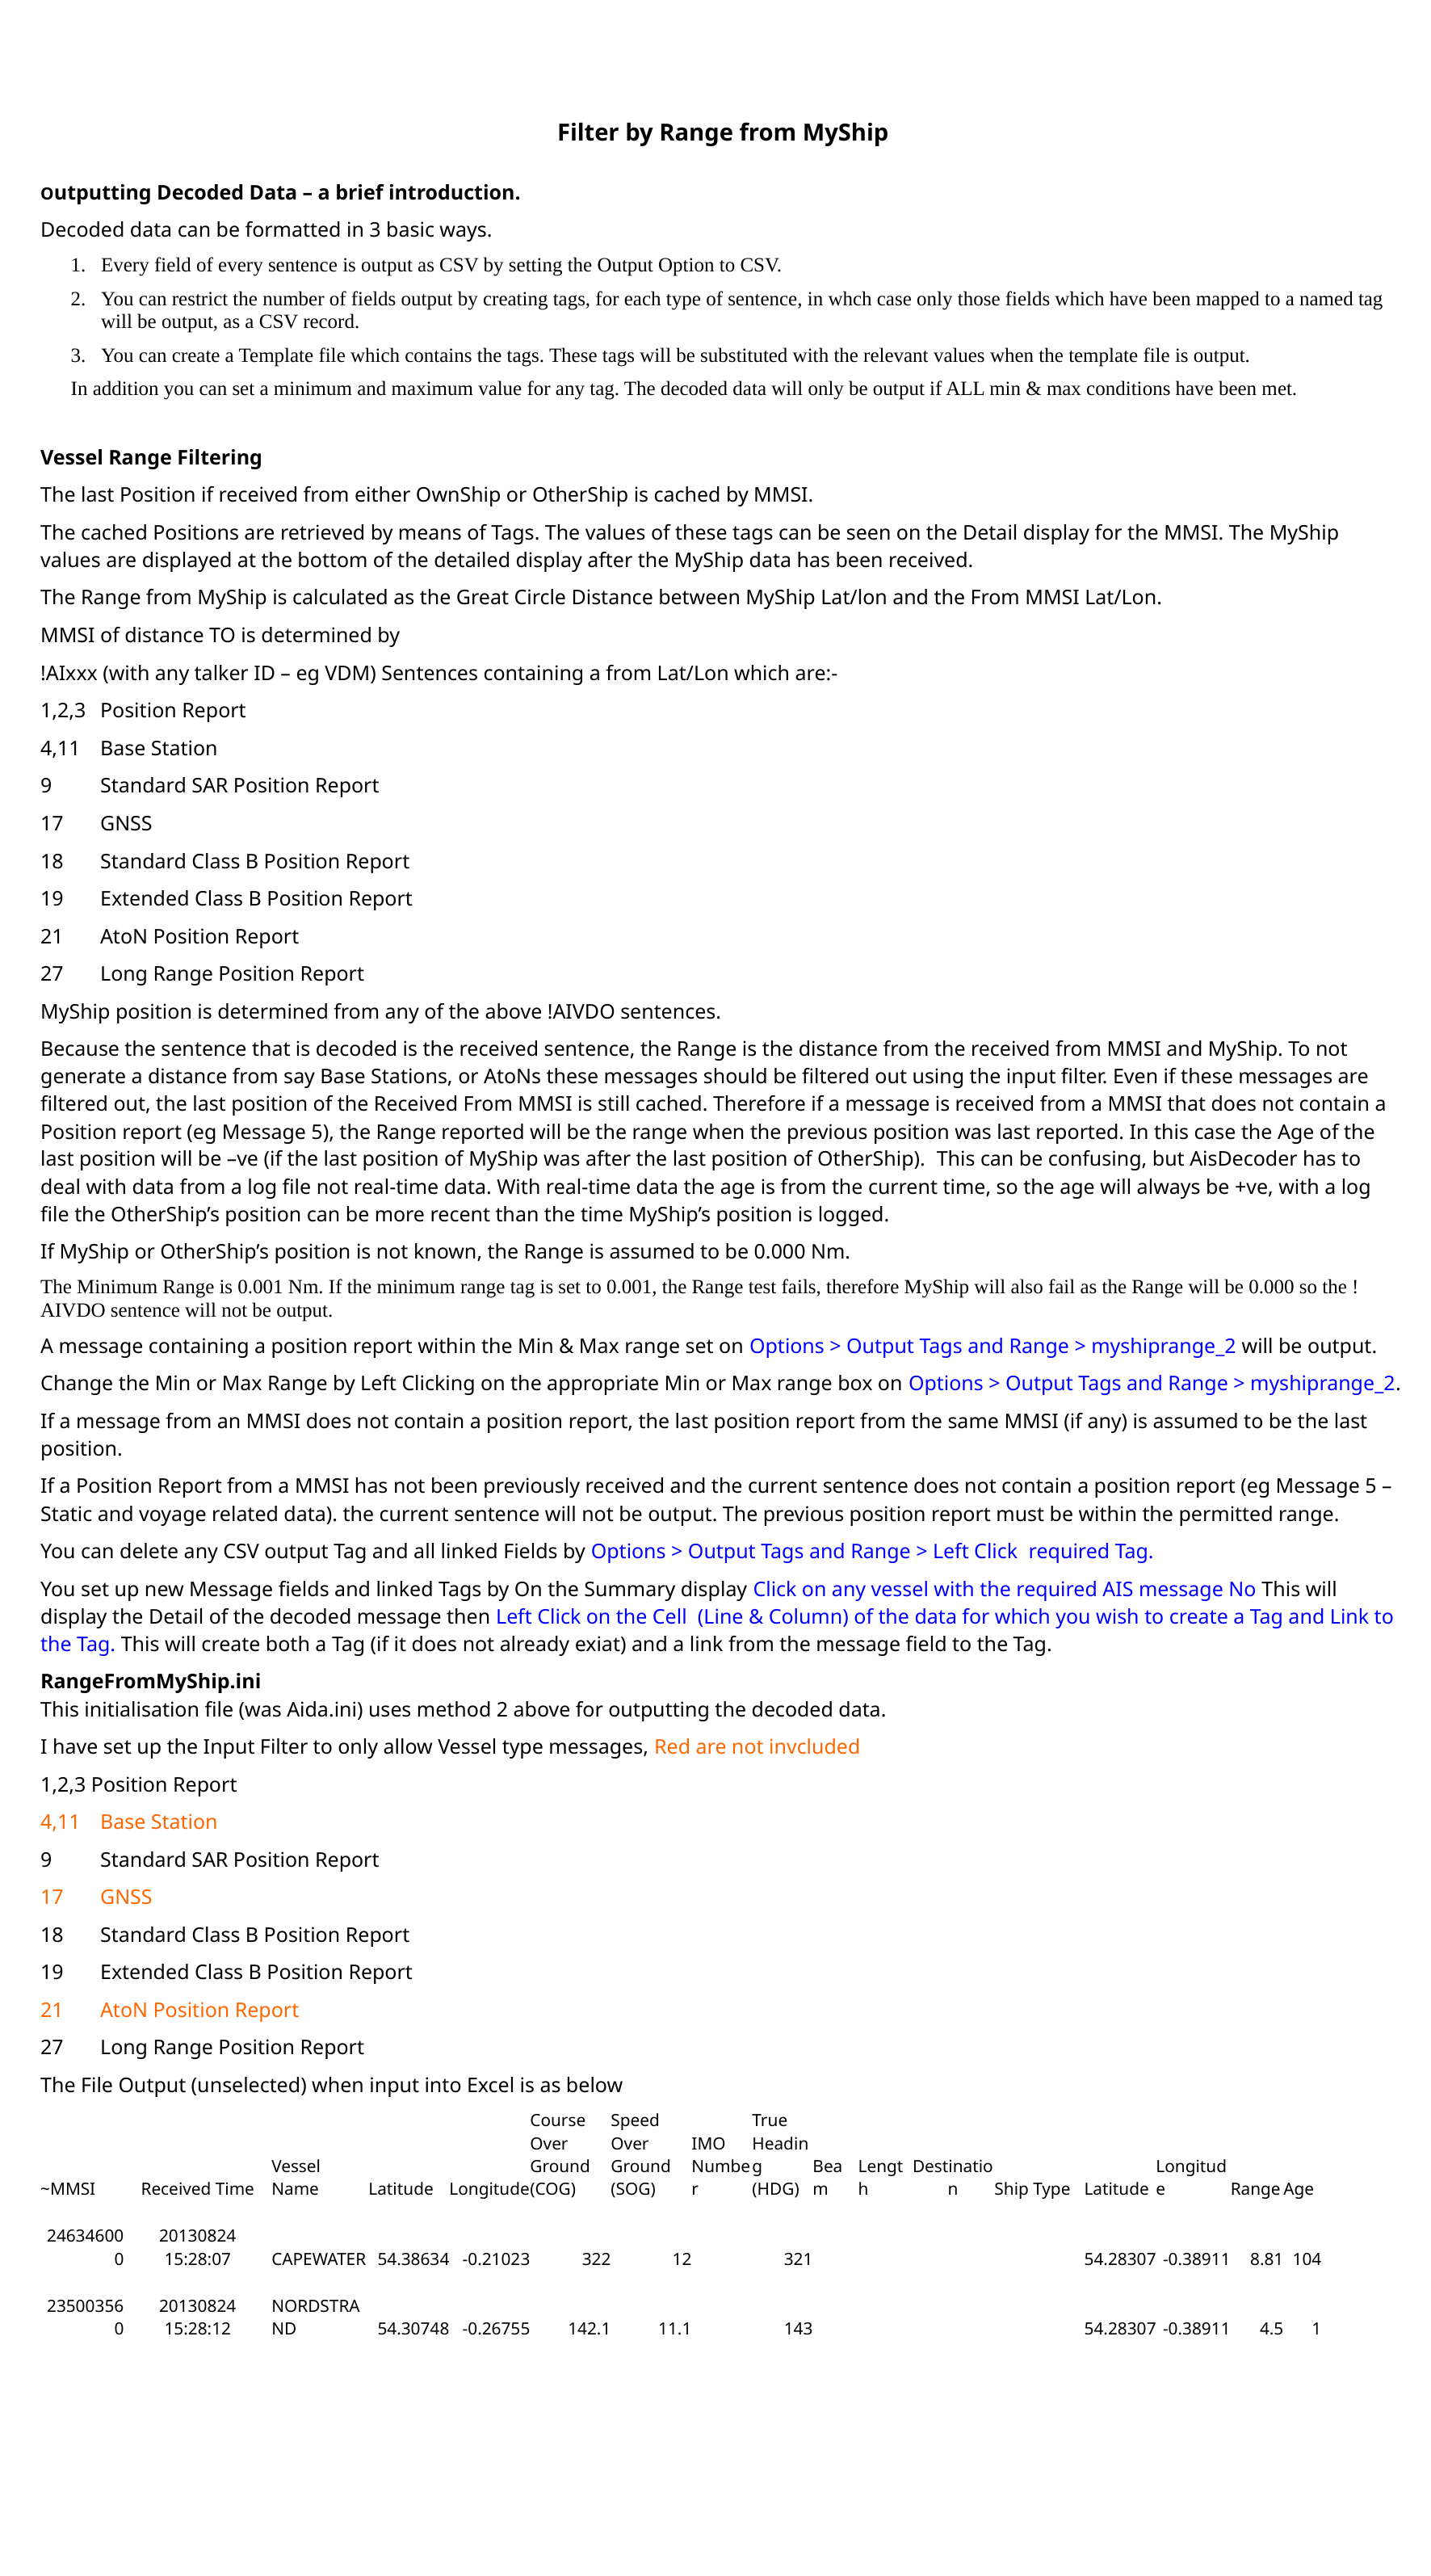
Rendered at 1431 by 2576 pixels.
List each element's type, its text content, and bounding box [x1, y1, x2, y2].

table_header Latitude [368, 2108, 449, 2224]
table_cell 8.81 [1231, 2225, 1283, 2294]
text 1,2,3 Position Report [40, 696, 1405, 724]
table_cell 4.5 [1231, 2294, 1283, 2364]
text 17 GNSS [40, 809, 1405, 837]
table_header Age [1283, 2108, 1321, 2224]
table_cell [812, 2225, 858, 2294]
table_cell 54.38634 [368, 2225, 449, 2294]
text 18 Standard Class B Position Report [40, 847, 1405, 874]
text Because the sentence that is decoded is the received sentence, the Range is the distance from the received from MMSI and MyShip. To not generate a distance from say Base Stations, or AtoNs these messages should be filtered out using the input filter. Even if these messages are filtered out, the last position of the Received From MMSI is still cached. Therefore if a message is received from a MMSI that does not contain a Position report (eg Message 5), the Range reported will be the range when the previous position was last reported. In this case the Age of the last position will be –ve (if the last position of MyShip was after the last position of OtherShip). This can be confusing, but AisDecoder has to deal with data from a log file not real-time data. With real-time data the age is from the current time, so the age will always be +ve, with a log file the OtherShip’s position can be more recent than the time MyShip’s position is logged. [40, 1035, 1405, 1227]
text 9 Standard SAR Position Report [40, 1845, 1405, 1872]
text A message containing a position report within the Min & Max range set on Options > Output Tags and Range > myshiprange_2 will be output. [40, 1331, 1405, 1359]
text 17 GNSS [40, 1883, 1405, 1910]
table_cell [812, 2294, 858, 2364]
text You can delete any CSV output Tag and all linked Fields by Options > Output Tags and Range > Left Click required Tag. [40, 1537, 1405, 1565]
text 21 AtoN Position Report [40, 1996, 1405, 2023]
table_cell [691, 2225, 752, 2294]
table_cell 54.28307 [1084, 2225, 1156, 2294]
table_cell 1 [1283, 2294, 1321, 2364]
table_header Longitude [449, 2108, 530, 2224]
table_cell 54.28307 [1084, 2294, 1156, 2364]
table_cell -0.26755 [449, 2294, 530, 2364]
table_header Beam [812, 2108, 858, 2224]
table_cell [911, 2225, 994, 2294]
table_cell -0.38911 [1156, 2294, 1230, 2364]
table_cell NORDSTRAND [271, 2294, 368, 2364]
table_cell 246346000 [40, 2225, 124, 2294]
text Vessel Range Filtering [40, 443, 1405, 470]
text I have set up the Input Filter to only allow Vessel type messages, Red are not invcluded [40, 1733, 1405, 1760]
table_header True Heading (HDG) [752, 2108, 812, 2224]
text RangeFromMyShip.ini This initialisation file (was Aida.ini) uses method 2 above for outputting the decoded data. [40, 1667, 1405, 1722]
table_header Destination [911, 2108, 994, 2224]
table_cell CAPEWATER [271, 2225, 368, 2294]
text 2. You can restrict the number of fields output by creating tags, for each type of sentence, in whch case only those fields which have been mapped to a named tag will be output, as a CSV record. [70, 287, 1405, 333]
text If MyShip or OtherShip’s position is not known, the Range is assumed to be 0.000 Nm. [40, 1238, 1405, 1265]
text The cached Positions are retrieved by means of Tags. The values of these tags can be seen on the Detail display for the MMSI. The MyShip values are displayed at the bottom of the detailed display after the MyShip data has been received. [40, 519, 1405, 574]
text 27 Long Range Position Report [40, 960, 1405, 987]
text 19 Extended Class B Position Report [40, 885, 1405, 912]
table_cell 20130824 15:28:12 [124, 2294, 271, 2364]
table_header Speed Over Ground (SOG) [611, 2108, 691, 2224]
table_cell 104 [1283, 2225, 1321, 2294]
table_header Latitude [1084, 2108, 1156, 2224]
table_cell 142.1 [530, 2294, 611, 2364]
table_cell 12 [611, 2225, 691, 2294]
table_cell [994, 2294, 1084, 2364]
text Change the Min or Max Range by Left Clicking on the appropriate Min or Max range box on Options > Output Tags and Range > myshiprange_2. [40, 1369, 1405, 1397]
table_cell [858, 2294, 911, 2364]
table_header IMO Number [691, 2108, 752, 2224]
text 3. You can create a Template file which contains the tags. These tags will be substituted with the relevant values when the template file is output. [70, 343, 1405, 366]
table_header Length [858, 2108, 911, 2224]
table_header Range [1231, 2108, 1283, 2224]
text The Minimum Range is 0.001 Nm. If the minimum range tag is set to 0.001, the Range test fails, therefore MyShip will also fail as the Range will be 0.000 so the !AIVDO sentence will not be output. [40, 1275, 1405, 1322]
table_cell -0.38911 [1156, 2225, 1230, 2294]
table_cell 54.30748 [368, 2294, 449, 2364]
table_cell 143 [752, 2294, 812, 2364]
text 18 Standard Class B Position Report [40, 1920, 1405, 1948]
table_header Longitude [1156, 2108, 1230, 2224]
table_cell [858, 2225, 911, 2294]
text 1,2,3 Position Report [40, 1770, 1405, 1797]
table_cell 20130824 15:28:07 [124, 2225, 271, 2294]
text 21 AtoN Position Report [40, 922, 1405, 949]
table_header Course Over Ground (COG) [530, 2108, 611, 2224]
table_cell [911, 2294, 994, 2364]
text The Range from MyShip is calculated as the Great Circle Distance between MyShip Lat/lon and the From MMSI Lat/Lon. [40, 583, 1405, 611]
text If a message from an MMSI does not contain a position report, the last position report from the same MMSI (if any) is assumed to be the last position. [40, 1407, 1405, 1462]
text The last Position if received from either OwnShip or OtherShip is cached by MMSI. [40, 481, 1405, 508]
text Decoded data can be formatted in 3 basic ways. [40, 216, 1405, 243]
text The File Output (unselected) when input into Excel is as below [40, 2071, 1405, 2099]
text 4,11 Base Station [40, 733, 1405, 761]
text 4,11 Base Station [40, 1808, 1405, 1835]
subtitle Outputting Decoded Data – a brief introduction. [40, 178, 1405, 205]
table_cell [691, 2294, 752, 2364]
table_cell [994, 2225, 1084, 2294]
table_header Vessel Name [271, 2108, 368, 2224]
text 1. Every field of every sentence is output as CSV by setting the Output Option to CSV. [70, 253, 1405, 276]
text In addition you can set a minimum and maximum value for any tag. The decoded data will only be output if ALL min & max conditions have been met. [70, 376, 1405, 400]
table_header Ship Type [994, 2108, 1084, 2224]
text If a Position Report from a MMSI has not been previously received and the current sentence does not contain a position report (eg Message 5 – Static and voyage related data). the current sentence will not be output. The previous position report must be within the permitted range. [40, 1472, 1405, 1527]
text 19 Extended Class B Position Report [40, 1958, 1405, 1986]
text You set up new Message fields and linked Tags by On the Summary display Click on any vessel with the required AIS message No This will display the Detail of the decoded message then Left Click on the Cell (Line & Column) of the data for which you wish to create a Tag and Link to the Tag. This will create both a Tag (if it does not already exiat) and a link from the message field to the Tag. [40, 1574, 1405, 1658]
table_cell -0.21023 [449, 2225, 530, 2294]
text MyShip position is determined from any of the above !AIVDO sentences. [40, 997, 1405, 1024]
table_cell 321 [752, 2225, 812, 2294]
text 9 Standard SAR Position Report [40, 771, 1405, 799]
text MMSI of distance TO is determined by [40, 621, 1405, 649]
text !AIxxx (with any talker ID – eg VDM) Sentences containing a from Lat/Lon which are:- [40, 658, 1405, 686]
subtitle Filter by Range from MyShip [40, 116, 1405, 148]
table_cell 235003560 [40, 2294, 124, 2364]
table_header ~MMSI [40, 2108, 124, 2224]
table_cell 322 [530, 2225, 611, 2294]
text 27 Long Range Position Report [40, 2033, 1412, 2061]
table_header Received Time [124, 2108, 271, 2224]
table_cell 11.1 [611, 2294, 691, 2364]
